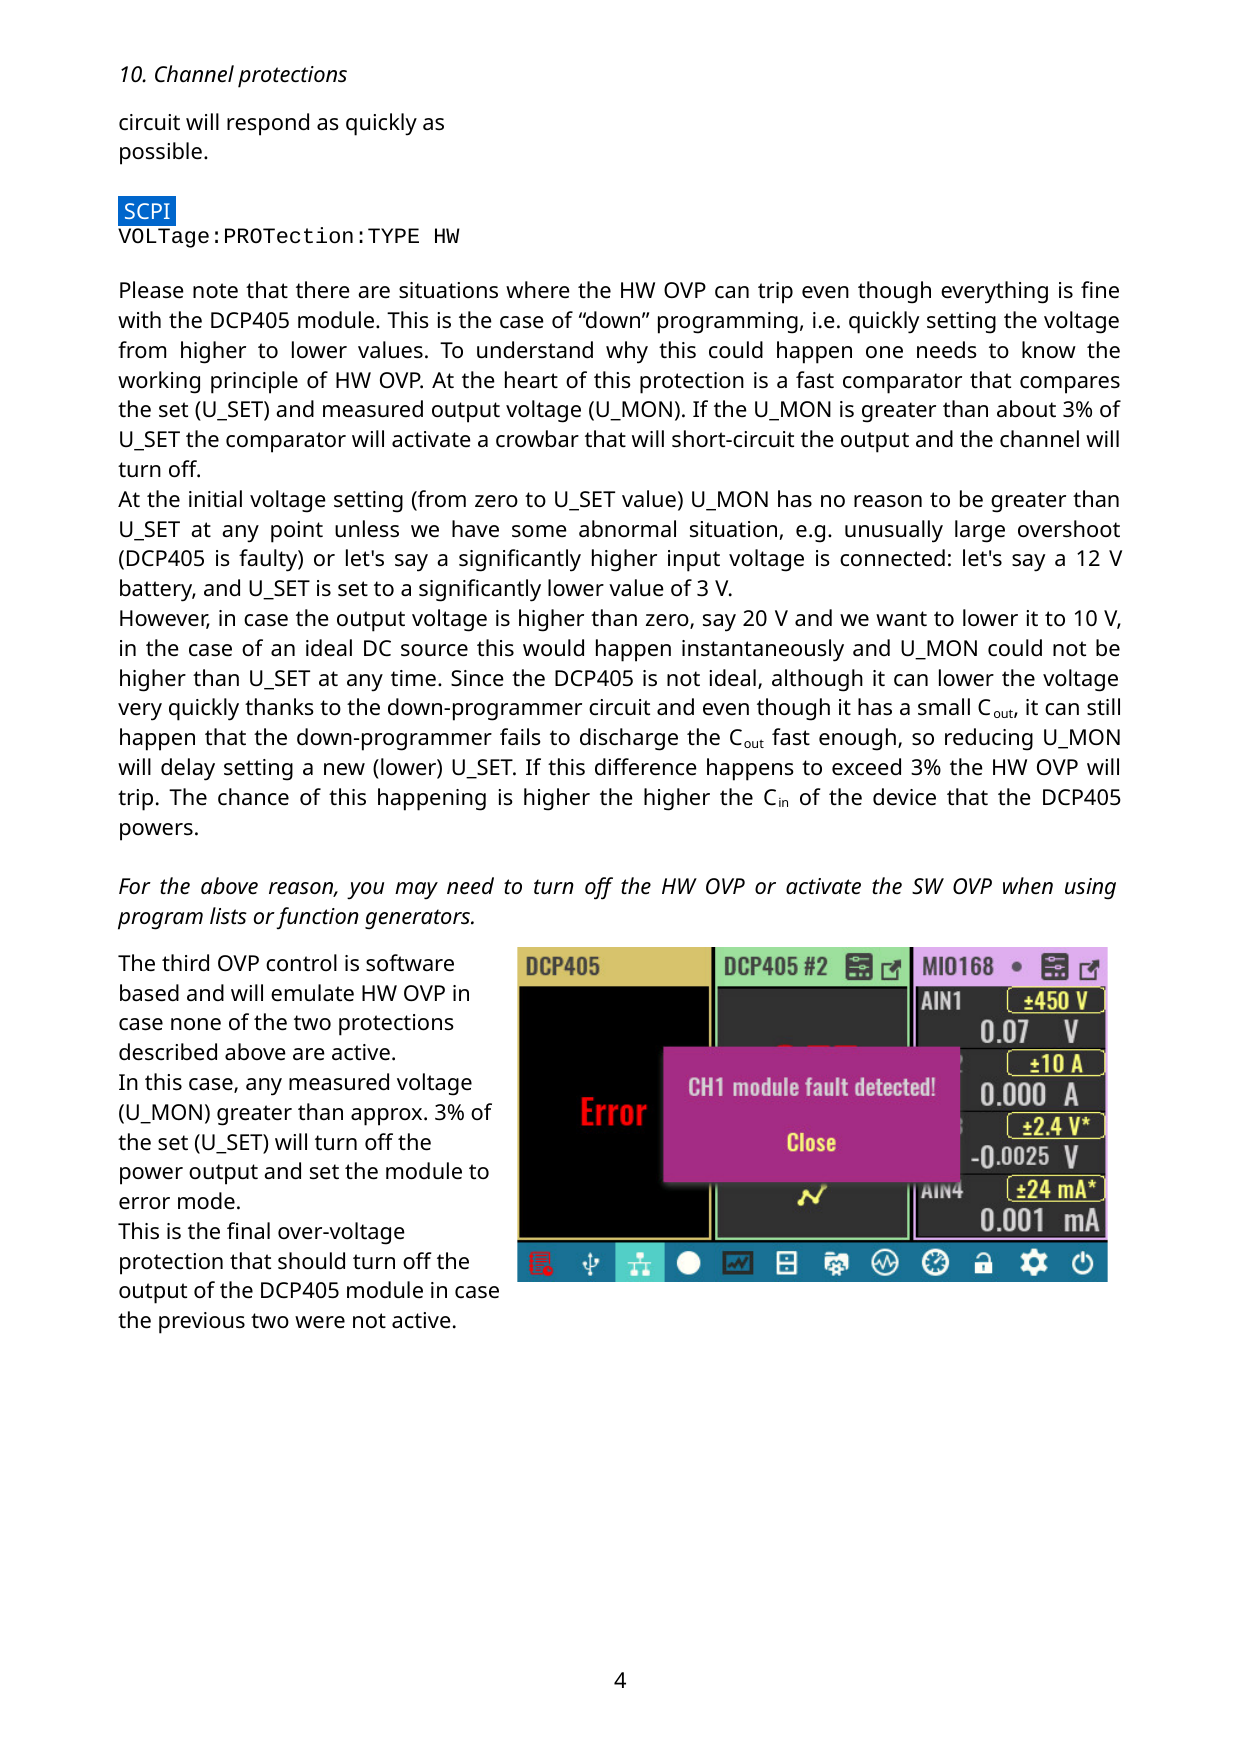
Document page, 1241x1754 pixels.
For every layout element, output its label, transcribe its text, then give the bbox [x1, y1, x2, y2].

text However, in case the output voltage is higher than zero, say 20 V and we want to lower it to 10 V, in the case of an ideal DC source this would happen instantaneously and U_MON could not be higher than U_SET at any time. Since the DCP405 is not ideal, although it can lower the voltage very quickly thanks to the down-programmer circuit and even though it has a small Cout, it can still happen that the down-programmer fails to discharge the Cout fast enough, so reducing U_MON will delay setting a new (lower) U_SET. If this difference happens to exceed 3% the HW OVP will trip. The chance of this happening is higher the higher the Cin of the device that the DCP405 powers. [118, 603, 1122, 841]
table_header [502, 107, 1123, 275]
table_header circuit will respond as quickly as possible. SCPI VOLTage:PROTection:TYPE HW [118, 107, 502, 275]
table_header [502, 948, 1123, 1335]
table_header The third OVP control is software based and will emulate HW OVP in case none of the two protections described above are active. In this case, any measured voltage (U_MON) greater than approx. 3% of the set (U_SET) will turn off the power output and set the module to error mode. This is the final over-voltage protection that should turn off the output of the DCP405 module in case the previous two were not active. [118, 948, 502, 1335]
text For the above reason, you may need to turn off the HW OVP or activate the SW OVP when using program lists or function generators. [118, 871, 1122, 931]
text Please note that there are situations where the HW OVP can trip even though everything is fine with the DCP405 module. This is the case of “down” programming, i.e. quickly setting the voltage from higher to lower values. To understand why this could happen one needs to know the working principle of HW OVP. At the heart of this protection is a fast comparator that compares the set (U_SET) and measured output voltage (U_MON). If the U_MON is greater than about 3% of U_SET the comparator will activate a crowbar that will short-circuit the output and the channel will turn off. [118, 275, 1122, 484]
text At the initial voltage setting (from zero to U_SET value) U_MON has no reason to be greater than U_SET at any point unless we have some abnormal situation, e.g. unusually large overshoot (DCP405 is faulty) or let's say a significantly higher input voltage is connected: let's say a 12 V battery, and U_SET is set to a significantly lower value of 3 V. [118, 484, 1122, 603]
picture [517, 947, 1108, 1282]
